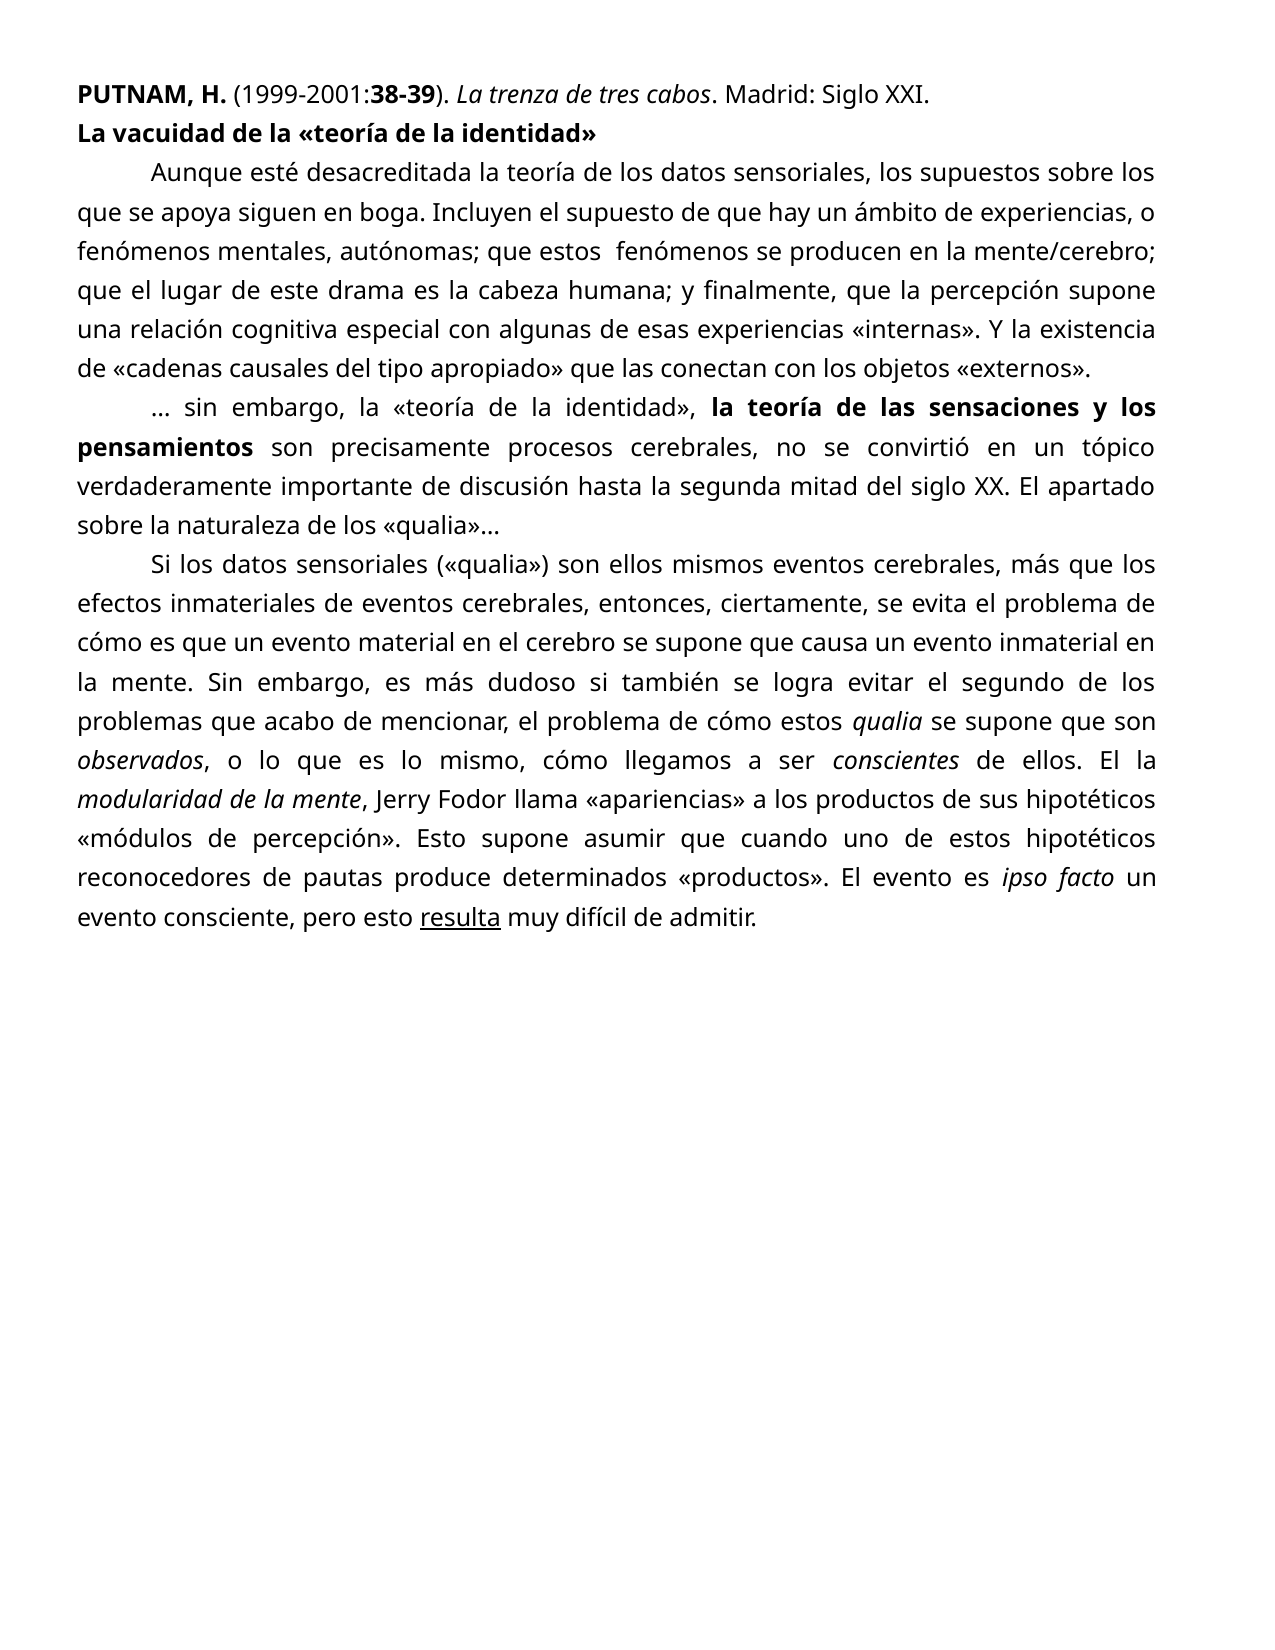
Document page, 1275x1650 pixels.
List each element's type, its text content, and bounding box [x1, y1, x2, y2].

text PUTNAM, H. (1999-2001:38-39). La trenza de tres cabos. Madrid: Siglo XXI. [77, 77, 1157, 111]
text Aunque esté desacreditada la teoría de los datos sensoriales, los supuestos sobre los que se apoya siguen en boga. Incluyen el supuesto de que hay un ámbito de experiencias, o fenómenos mentales, autónomas; que estos fenómenos se producen en la mente/cerebro; que el lugar de este drama es la cabeza humana; y finalmente, que la percepción supone una relación cognitiva especial con algunas de esas experiencias «internas». Y la existencia de «cadenas causales del tipo apropiado» que las conectan con los objetos «externos». [77, 155, 1157, 385]
text … sin embargo, la «teoría de la identidad», la teoría de las sensaciones y los pensamientos son precisamente procesos cerebrales, no se convirtió en un tópico verdaderamente importante de discusión hasta la segunda mitad del siglo XX. El apartado sobre la naturaleza de los «qualia»… [77, 390, 1157, 542]
text Si los datos sensoriales («qualia») son ellos mismos eventos cerebrales, más que los efectos inmateriales de eventos cerebrales, entonces, ciertamente, se evita el problema de cómo es que un evento material en el cerebro se supone que causa un evento inmaterial en la mente. Sin embargo, es más dudoso si también se logra evitar el segundo de los problemas que acabo de mencionar, el problema de cómo estos qualia se supone que son observados, o lo que es lo mismo, cómo llegamos a ser conscientes de ellos. El la modularidad de la mente, Jerry Fodor llama «apariencias» a los productos de sus hipotéticos «módulos de percepción». Esto supone asumir que cuando uno de estos hipotéticos reconocedores de pautas produce determinados «productos». El evento es ipso facto un evento consciente, pero esto resulta muy difícil de admitir. [77, 547, 1157, 933]
text La vacuidad de la «teoría de la identidad» [77, 116, 1157, 150]
